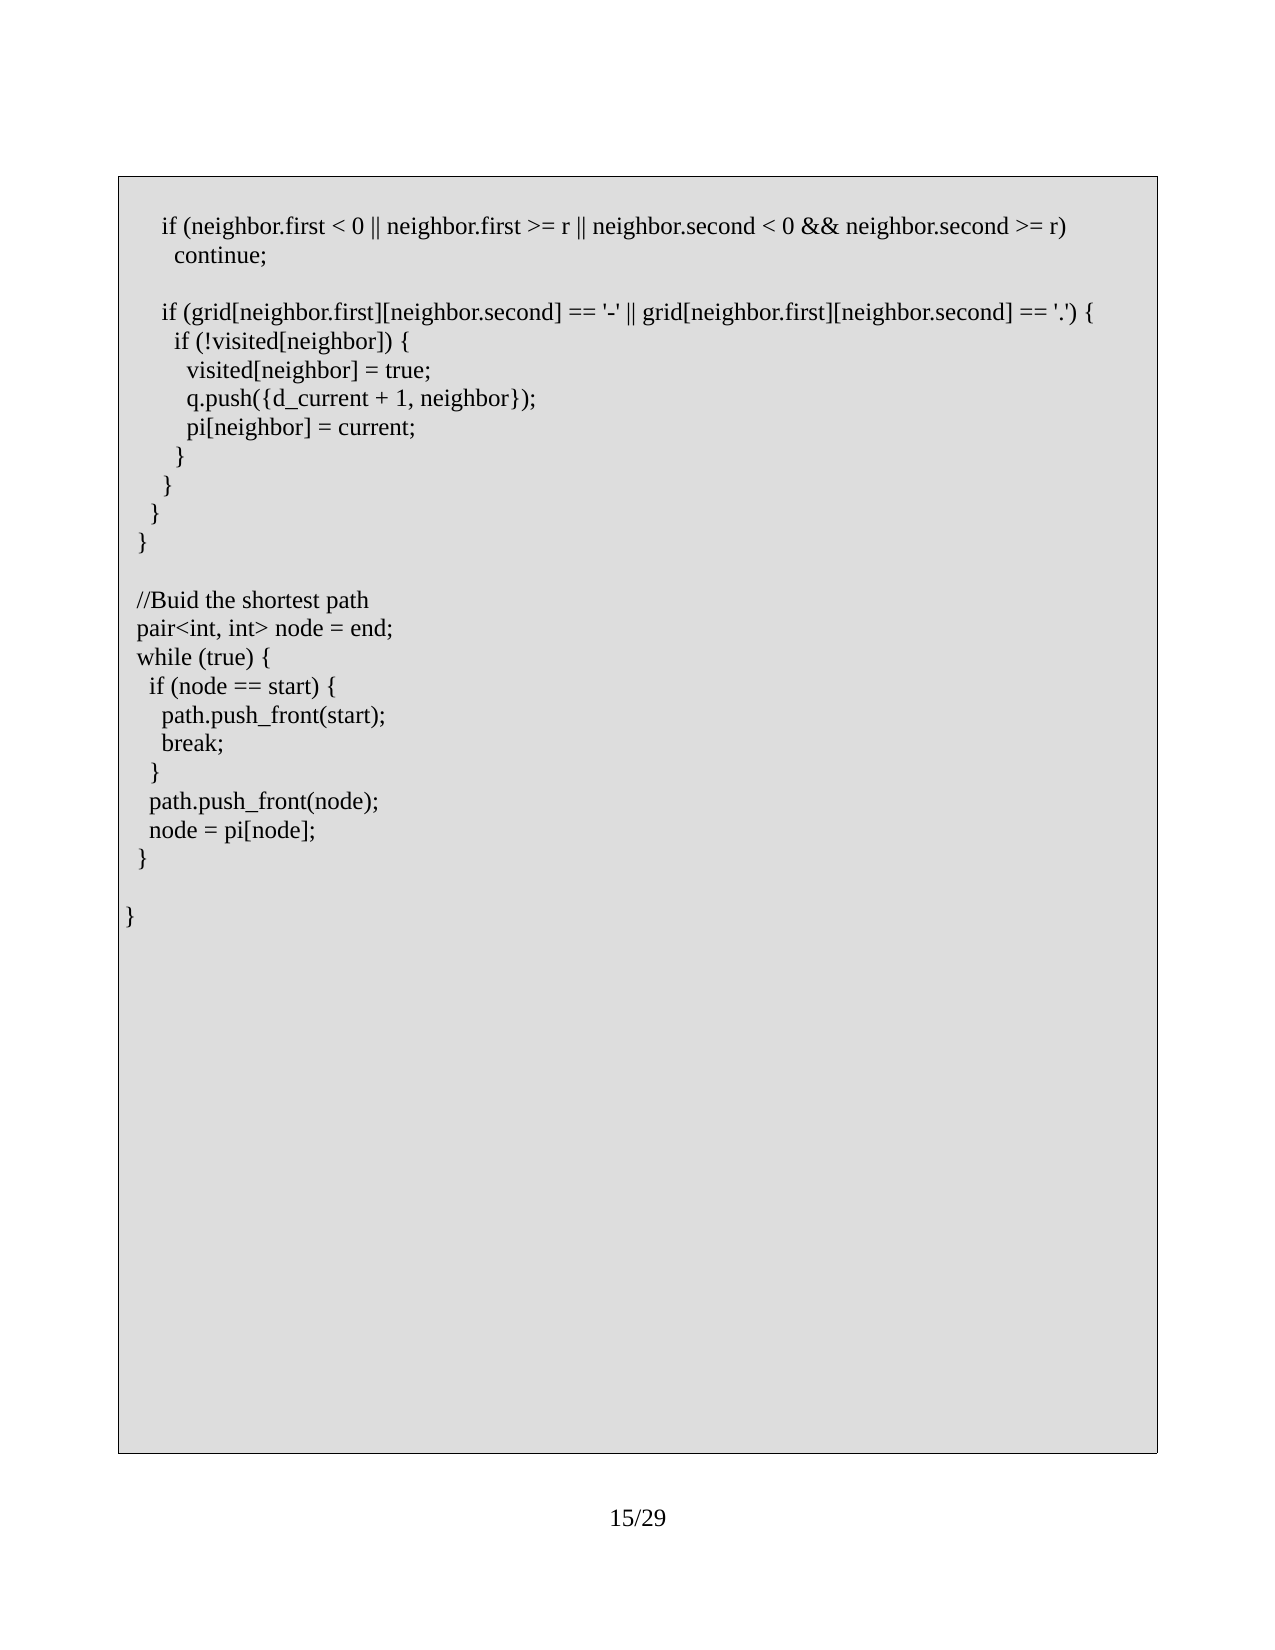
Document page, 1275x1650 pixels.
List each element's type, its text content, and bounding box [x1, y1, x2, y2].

table_cell if (neighbor.first < 0 || neighbor.first >= r || neighbor.second < 0 && neighbor.second >= r) continue; if (grid[neighbor.first][neighbor.second] == '-' || grid[neighbor.first][neighbor.second] == '.') { if (!visited[neighbor]) { visited[neighbor] = true; q.push({d_current + 1, neighbor}); pi[neighbor] = current; } } } } //Buid the shortest path pair<int, int> node = end; while (true) { if (node == start) { path.push_front(start); break; } path.push_front(node); node = pi[node]; } } [119, 177, 1157, 1453]
